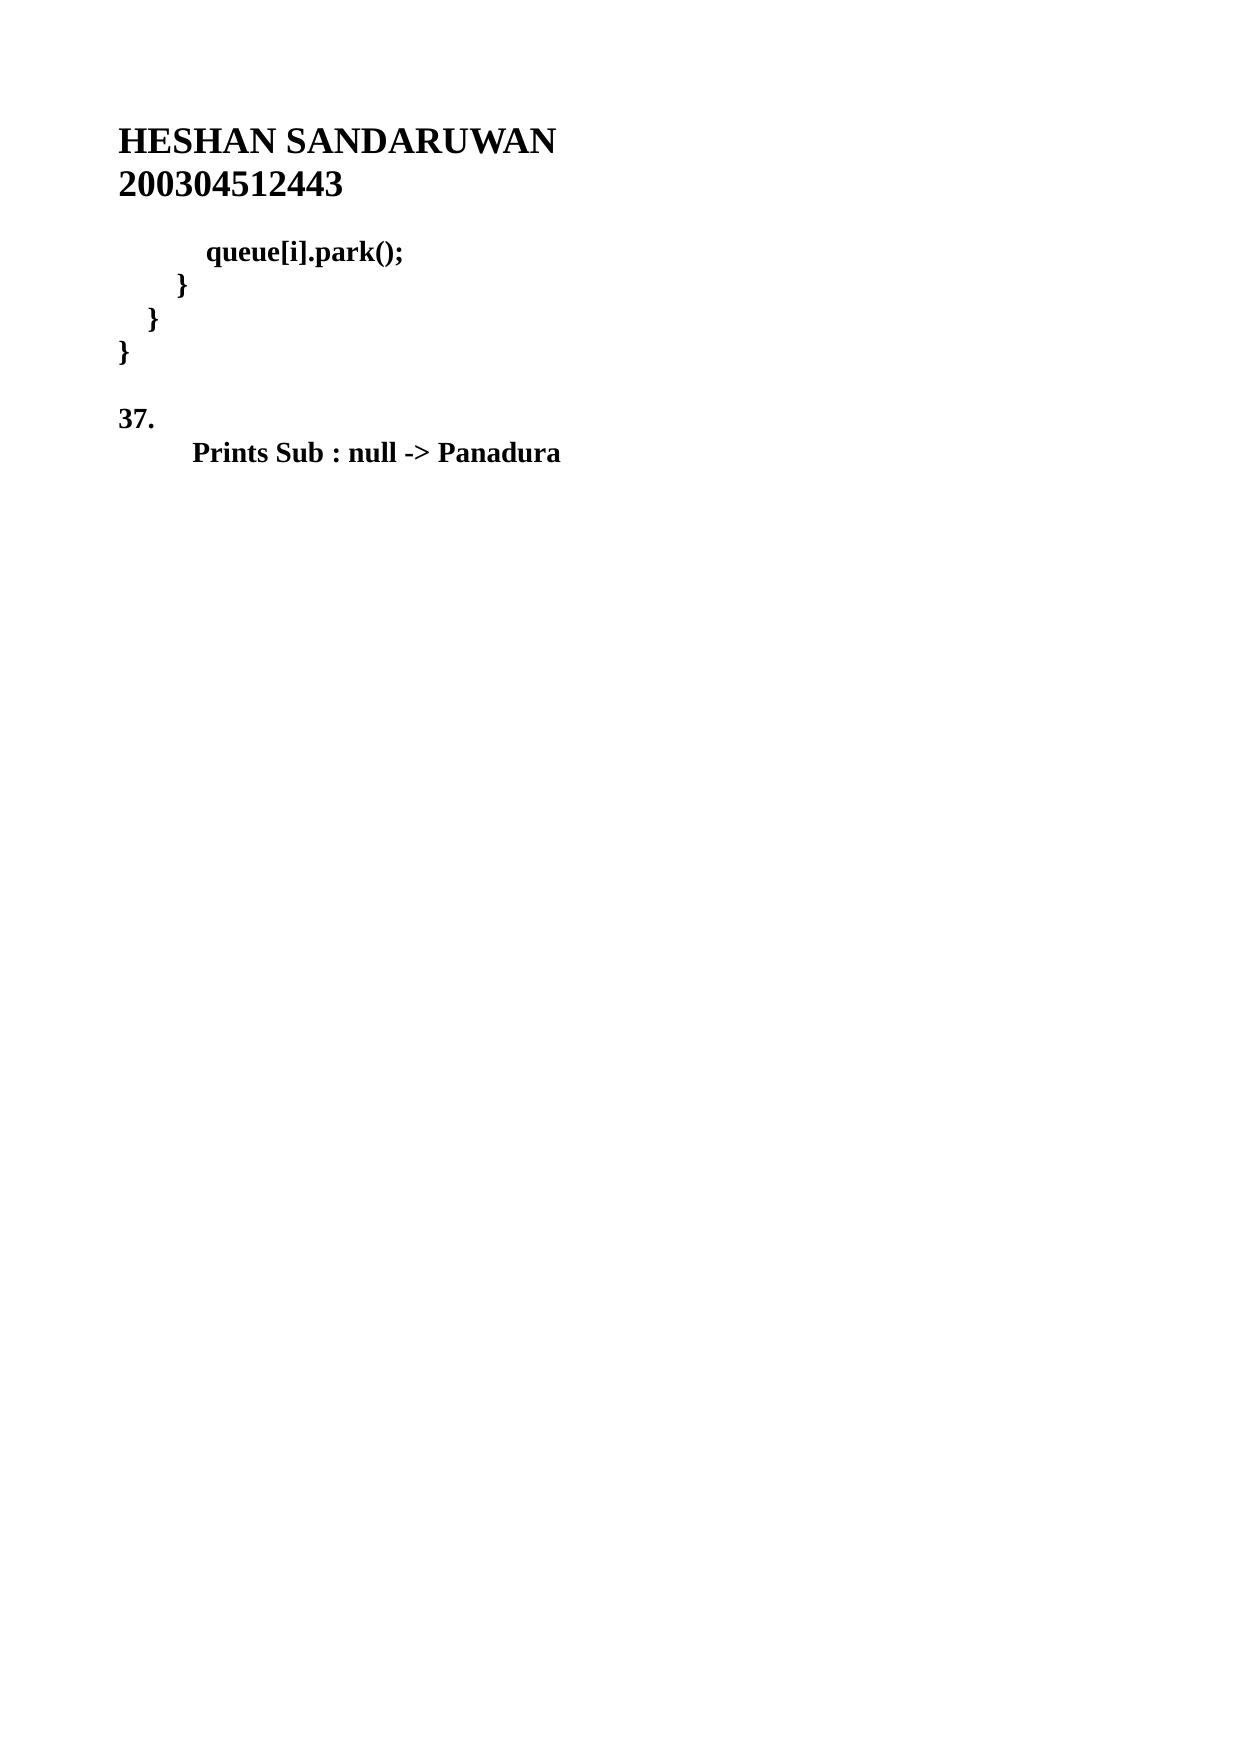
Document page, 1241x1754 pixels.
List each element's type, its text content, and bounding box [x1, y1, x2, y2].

text queue[i].park(); [118, 234, 1122, 267]
text } [118, 301, 1122, 334]
text 37. [118, 402, 1122, 435]
text Prints Sub : null -> Panadura [118, 435, 1122, 469]
text } [118, 334, 1122, 368]
text } [118, 267, 1122, 301]
